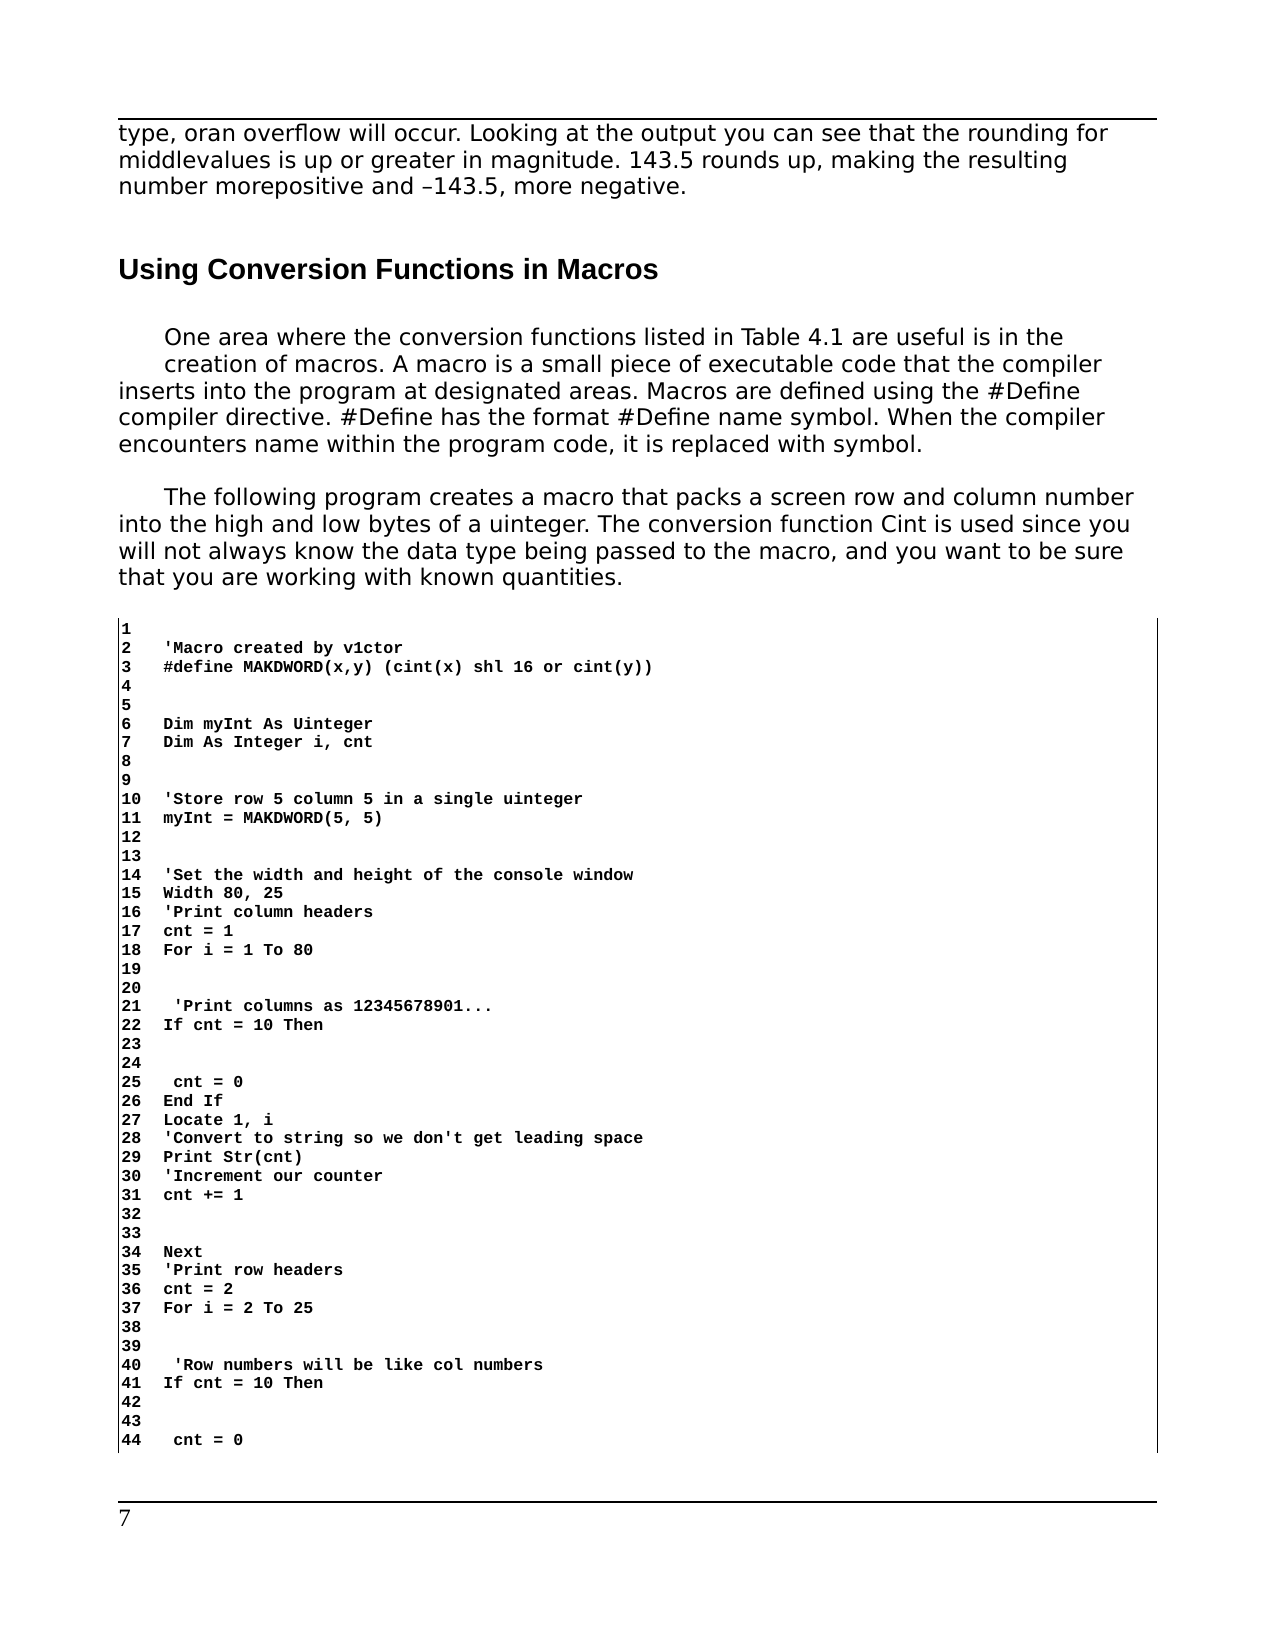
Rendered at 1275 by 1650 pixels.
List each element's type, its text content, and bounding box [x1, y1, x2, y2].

list cnt = 2 [119, 1281, 1157, 1300]
list myInt = MAKDWORD(5, 5) [119, 809, 1157, 828]
list 'Row numbers will be like col numbers [119, 1356, 1157, 1375]
list Next [119, 1243, 1157, 1262]
list 'Print row headers [119, 1262, 1157, 1281]
list cnt = 0 [119, 1073, 1157, 1092]
text type, oran overflow will occur. Looking at the output you can see that the rounding for middlevalues is up or greater in magnitude. 143.5 rounds up, making the resulting number morepositive and –143.5, more negative. [118, 120, 1157, 200]
text The following program creates a macro that packs a screen row and column number into the high and low bytes of a uinteger. The conversion function Cint is used since you will not always know the data type being passed to the macro, and you want to be sure that you are working with known quantities. [118, 484, 1157, 591]
list For i = 2 To 25 [119, 1300, 1157, 1318]
list Locate 1, i [119, 1111, 1157, 1130]
list 'Set the width and height of the console window [119, 866, 1157, 885]
list 'Increment our counter [119, 1168, 1157, 1187]
list cnt = 1 [119, 923, 1157, 941]
list 'Store row 5 column 5 in a single uinteger [119, 791, 1157, 809]
list cnt += 1 [119, 1187, 1157, 1205]
text One area where the conversion functions listed in Table 4.1 are useful is in the [118, 324, 1157, 351]
list 'Print column headers [119, 904, 1157, 923]
subtitle Using Conversion Functions in Macros [118, 252, 1157, 285]
text creation of macros. A macro is a small piece of executable code that the compiler inserts into the program at designated areas. Macros are defined using the #Define compiler directive. #Define has the format #Define name symbol. When the compiler encounters name within the program code, it is replaced with symbol. [118, 351, 1157, 458]
list 'Convert to string so we don't get leading space [119, 1130, 1157, 1149]
list 'Macro created by v1ctor [119, 640, 1157, 659]
list If cnt = 10 Then [119, 1017, 1157, 1036]
list Dim myInt As Uinteger [119, 715, 1157, 734]
list End If [119, 1092, 1157, 1111]
list #define MAKDWORD(x,y) (cint(x) shl 16 or cint(y)) [119, 659, 1157, 677]
list cnt = 0 [119, 1432, 1157, 1453]
list If cnt = 10 Then [119, 1375, 1157, 1394]
list Width 80, 25 [119, 885, 1157, 904]
list 'Print columns as 12345678901... [119, 998, 1157, 1017]
list Print Str(cnt) [119, 1149, 1157, 1168]
list Dim As Integer i, cnt [119, 734, 1157, 753]
list For i = 1 To 80 [119, 941, 1157, 960]
